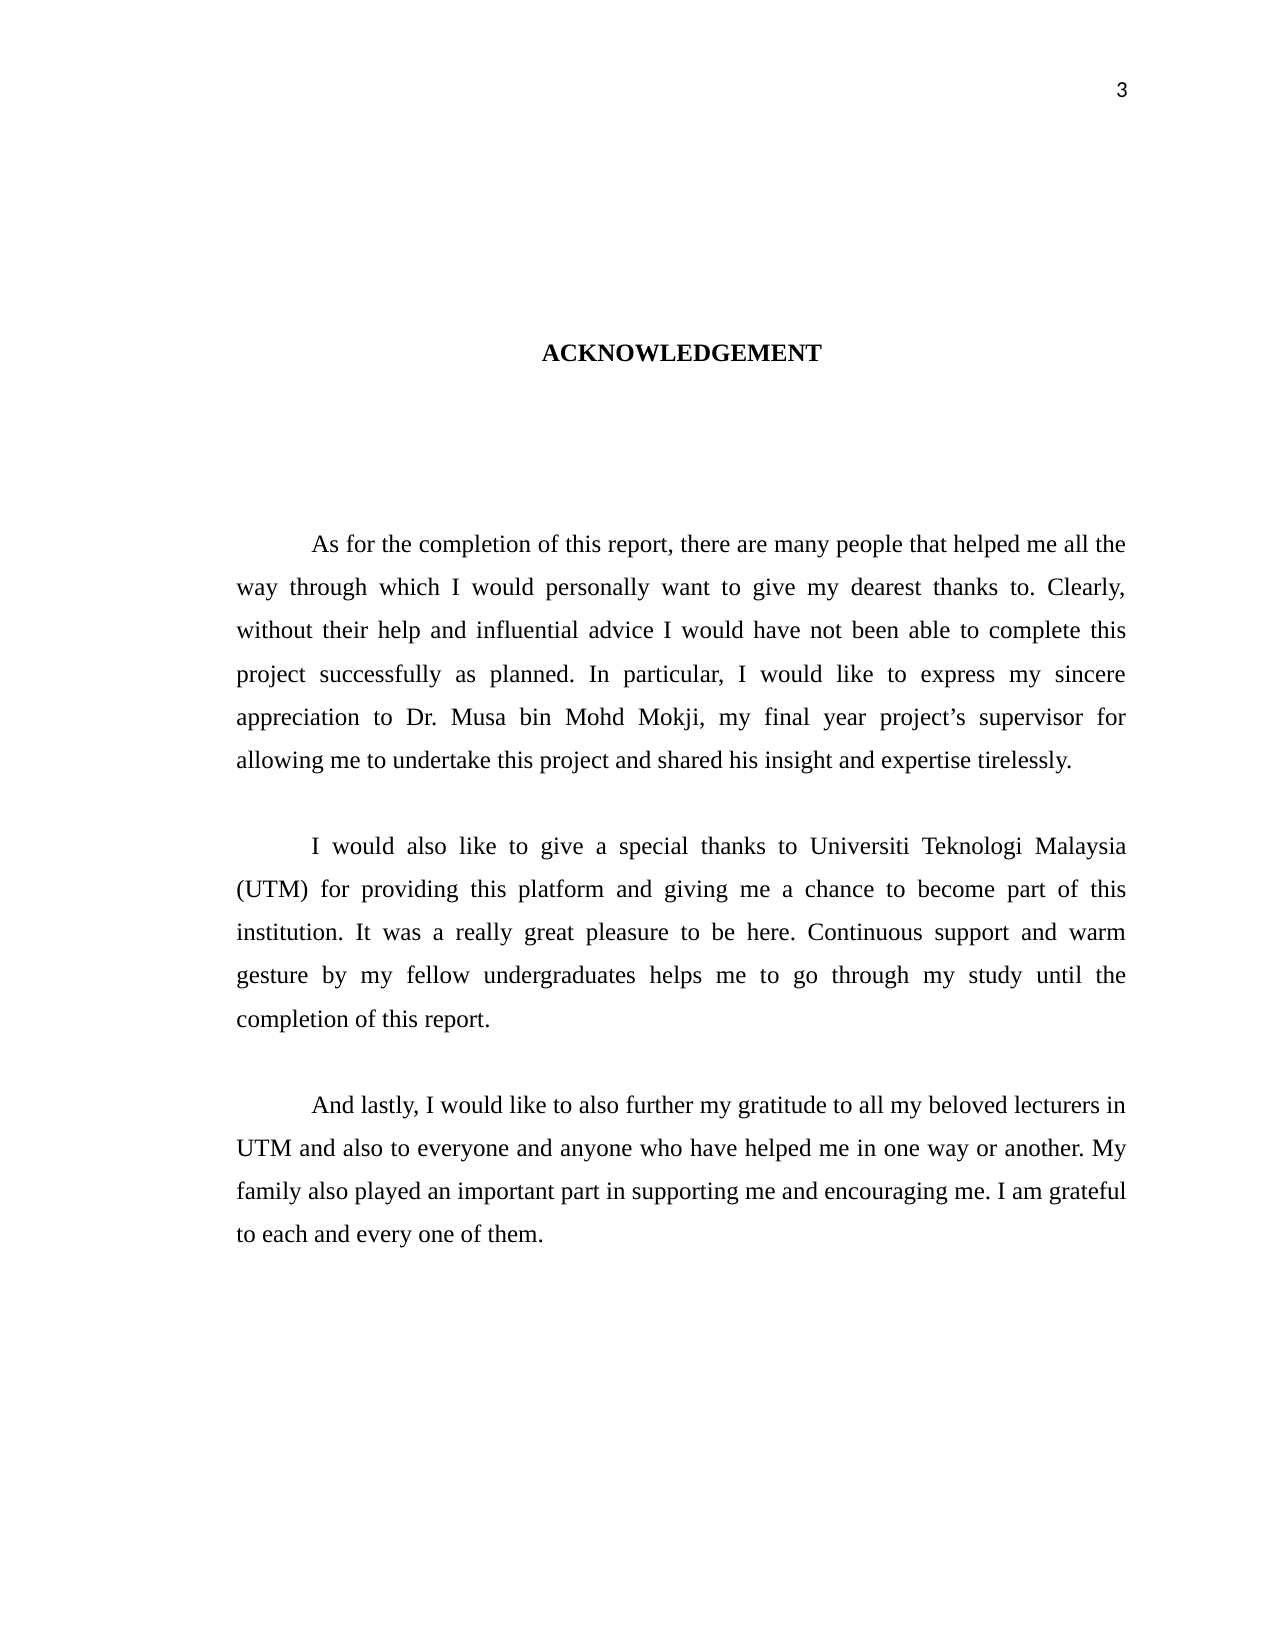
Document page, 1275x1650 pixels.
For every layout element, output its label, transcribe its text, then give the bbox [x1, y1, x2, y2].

text As for the completion of this report, there are many people that helped me all the way through which I would personally want to give my dearest thanks to. Clearly, without their help and influential advice I would have not been able to complete this project successfully as planned. In particular, I would like to express my sincere appreciation to Dr. Musa bin Mohd Mokji, my final year project’s supervisor for allowing me to undertake this project and shared his insight and expertise tirelessly. [236, 529, 1127, 774]
text I would also like to give a special thanks to Universiti Teknologi Malaysia (UTM) for providing this platform and giving me a chance to become part of this institution. It was a really great pleasure to be here. Continuous support and warm gesture by my fellow undergraduates helps me to go through my study until the completion of this report. [236, 831, 1127, 1032]
text ACKNOWLEDGEMENT [236, 338, 1127, 367]
text And lastly, I would like to also further my gratitude to all my beloved lecturers in UTM and also to everyone and anyone who have helped me in one way or another. My family also played an important part in supporting me and encouraging me. I am grateful to each and every one of them. [236, 1090, 1127, 1248]
